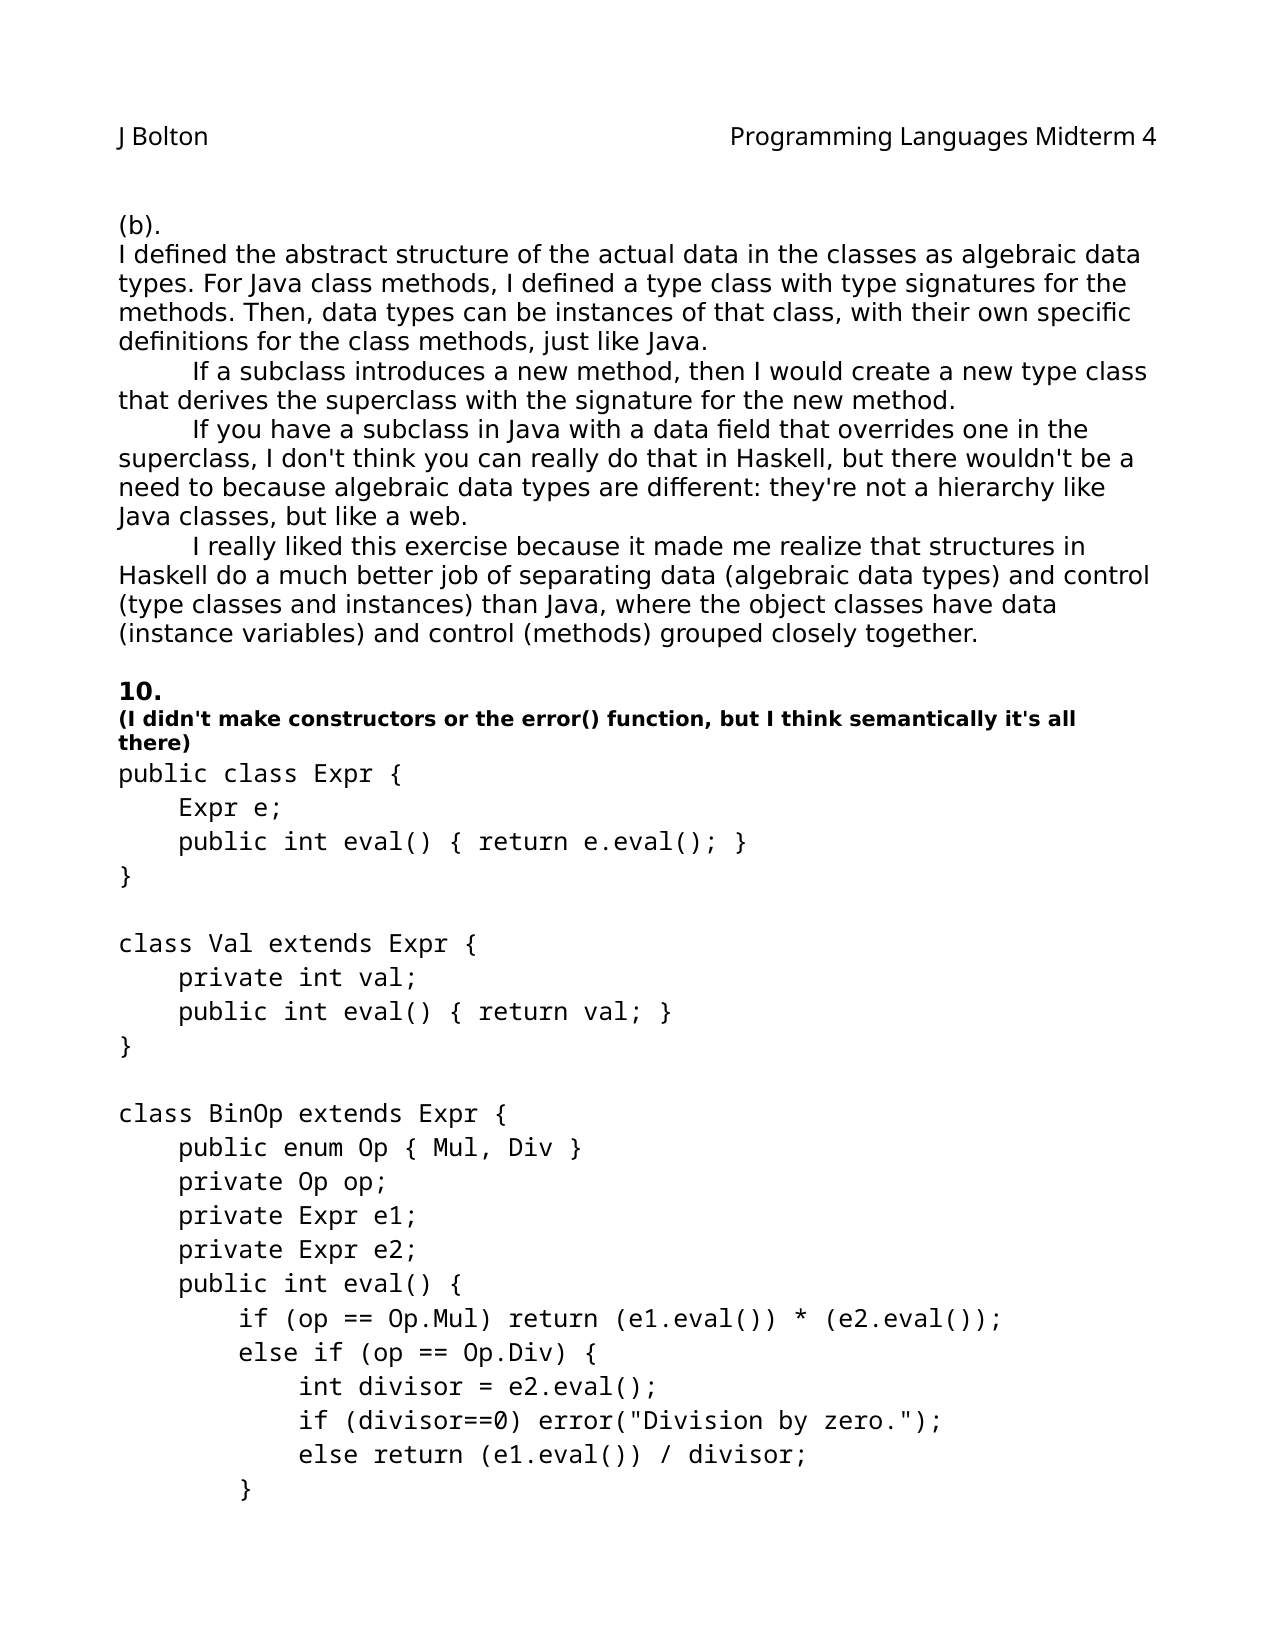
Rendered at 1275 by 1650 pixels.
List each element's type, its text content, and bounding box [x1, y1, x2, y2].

text If you have a subclass in Java with a data field that overrides one in the superclass, I don't think you can really do that in Haskell, but there wouldn't be a need to because algebraic data types are different: they're not a hierarchy like Java classes, but like a web. [118, 415, 1157, 532]
text } [118, 1028, 1157, 1062]
text (I didn't make constructors or the error() function, but I think semantically it's all there) [118, 707, 1157, 755]
text int divisor = e2.eval(); [118, 1368, 1157, 1402]
text private Op op; [118, 1164, 1157, 1198]
text else if (op == Op.Div) { [118, 1334, 1157, 1368]
text class BinOp extends Expr { [118, 1096, 1157, 1130]
text Expr e; [118, 789, 1157, 823]
text public class Expr { [118, 755, 1157, 789]
text if (divisor==0) error("Division by zero."); [118, 1402, 1157, 1436]
text I really liked this exercise because it made me realize that structures in Haskell do a much better job of separating data (algebraic data types) and control (type classes and instances) than Java, where the object classes have data (instance variables) and control (methods) grouped closely together. [118, 532, 1157, 648]
text class Val extends Expr { [118, 926, 1157, 959]
text } [118, 857, 1157, 891]
text If a subclass introduces a new method, then I would create a new type class that derives the superclass with the signature for the new method. [118, 357, 1157, 415]
text if (op == Op.Mul) return (e1.eval()) * (e2.eval()); [118, 1300, 1157, 1334]
text private Expr e2; [118, 1232, 1157, 1266]
text I defined the abstract structure of the actual data in the classes as algebraic data types. For Java class methods, I defined a type class with type signatures for the methods. Then, data types can be instances of that class, with their own specific definitions for the class methods, just like Java. [118, 240, 1157, 357]
text public int eval() { return val; } [118, 994, 1157, 1028]
text private Expr e1; [118, 1198, 1157, 1232]
text } [118, 1471, 1157, 1504]
text public enum Op { Mul, Div } [118, 1130, 1157, 1164]
text else return (e1.eval()) / divisor; [118, 1436, 1157, 1471]
text private int val; [118, 959, 1157, 994]
text public int eval() { [118, 1266, 1157, 1300]
text (b). [118, 211, 1157, 240]
text public int eval() { return e.eval(); } [118, 823, 1157, 857]
text 10. [118, 677, 1157, 707]
